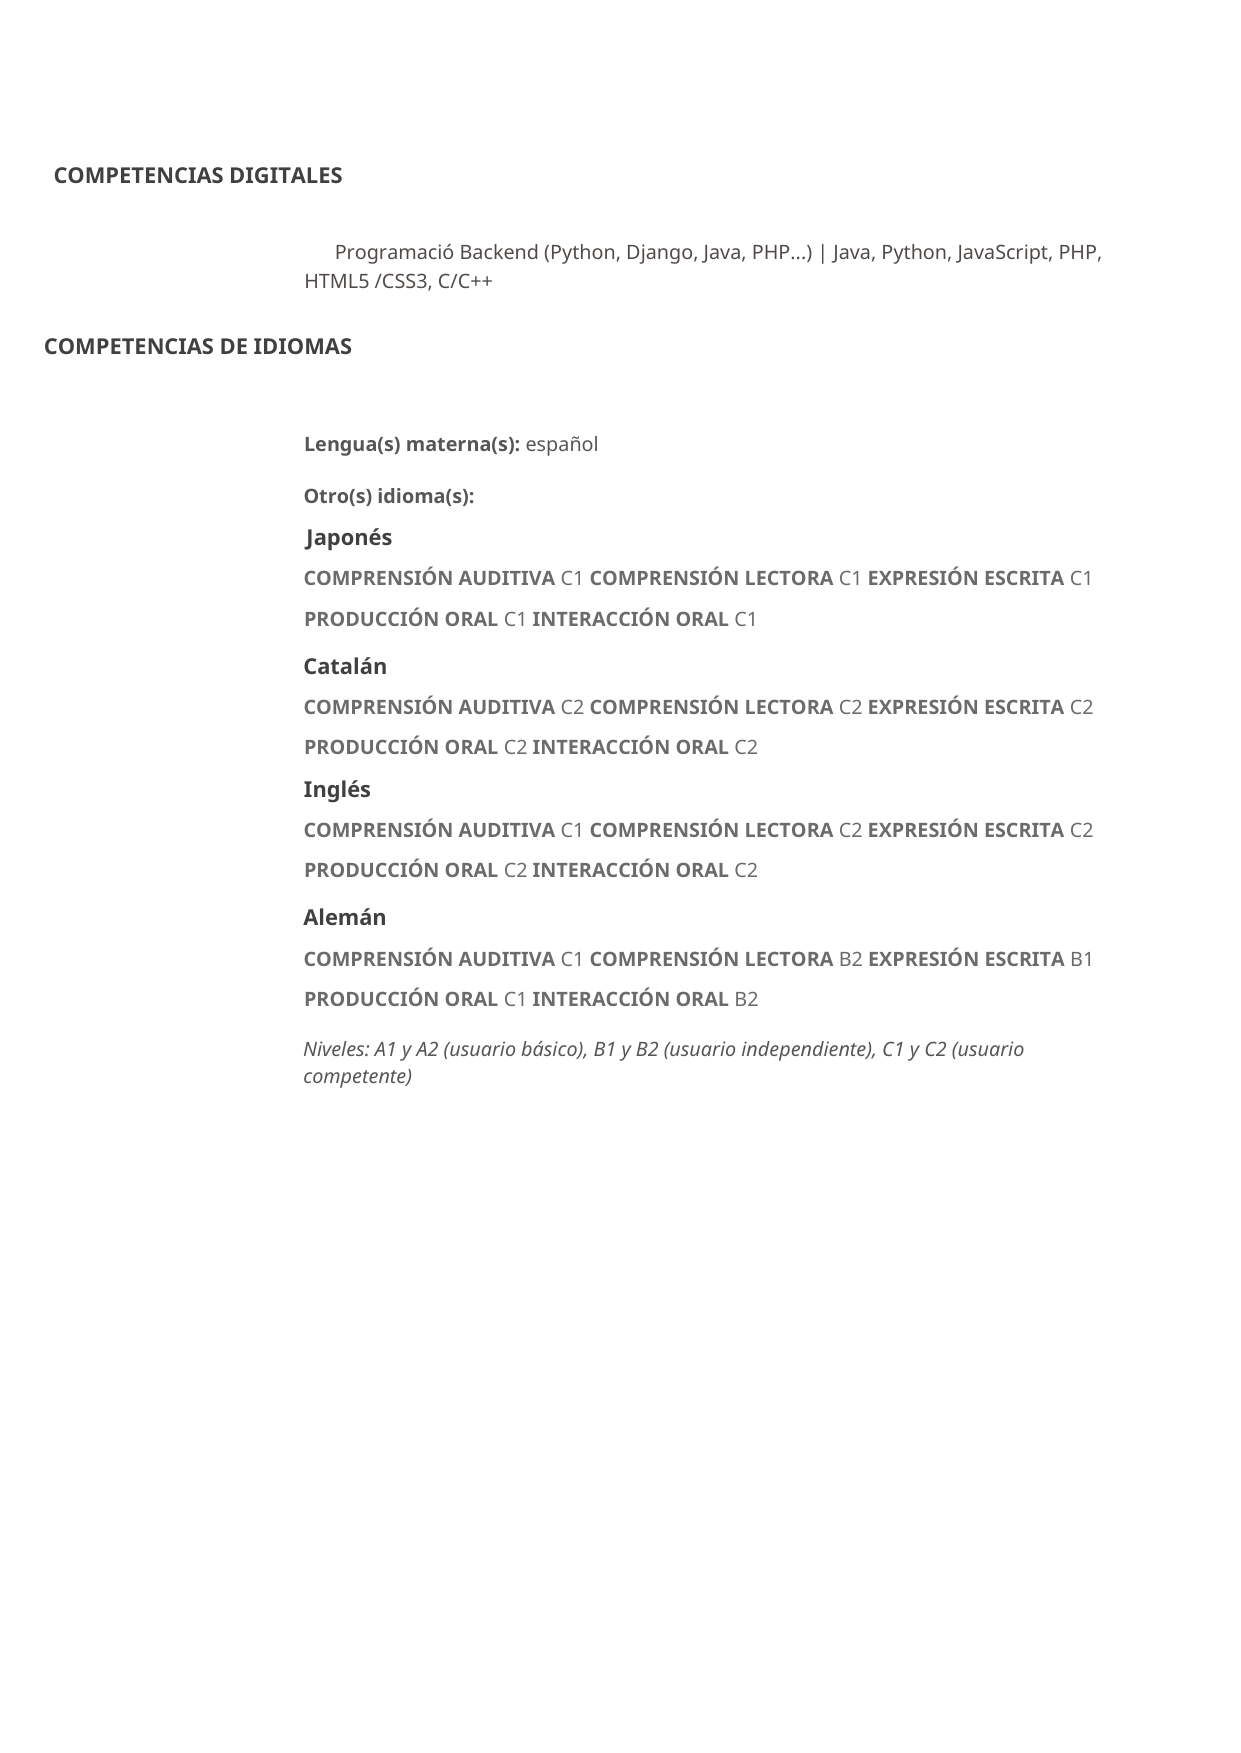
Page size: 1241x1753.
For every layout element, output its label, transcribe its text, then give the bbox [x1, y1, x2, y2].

text Japonés [301, 522, 1147, 552]
text Programació Backend (Python, Django, Java, PHP...) | Java, Python, JavaScript, PHP, [28, 238, 1103, 266]
text COMPRENSIÓN AUDITIVA C1 COMPRENSIÓN LECTORA C2 EXPRESIÓN ESCRITA C2 PRODUCCIÓN ORAL C2 INTERACCIÓN ORAL C2 [303, 816, 1141, 883]
text COMPETENCIAS DE IDIOMAS [28, 331, 1147, 361]
text HTML5 /CSS3, C/C++ [304, 267, 1147, 294]
text COMPRENSIÓN AUDITIVA C1 COMPRENSIÓN LECTORA B2 EXPRESIÓN ESCRITA B1 PRODUCCIÓN ORAL C1 INTERACCIÓN ORAL B2 [303, 945, 1142, 1012]
text Catalán [303, 651, 1147, 681]
text COMPRENSIÓN AUDITIVA C1 COMPRENSIÓN LECTORA C1 EXPRESIÓN ESCRITA C1 PRODUCCIÓN ORAL C1 INTERACCIÓN ORAL C1 [303, 565, 1141, 632]
text Inglés [304, 774, 1147, 803]
text Lengua(s) materna(s): español [304, 430, 1147, 457]
text COMPETENCIAS DIGITALES [53, 160, 1147, 189]
text Niveles: A1 y A2 (usuario básico), B1 y B2 (usuario independiente), C1 y C2 (usuario competente) [303, 1035, 1055, 1089]
text Otro(s) idioma(s): [303, 482, 1147, 509]
text COMPRENSIÓN AUDITIVA C2 COMPRENSIÓN LECTORA C2 EXPRESIÓN ESCRITA C2 PRODUCCIÓN ORAL C2 INTERACCIÓN ORAL C2 [303, 693, 1141, 761]
text Alemán [303, 902, 1147, 932]
